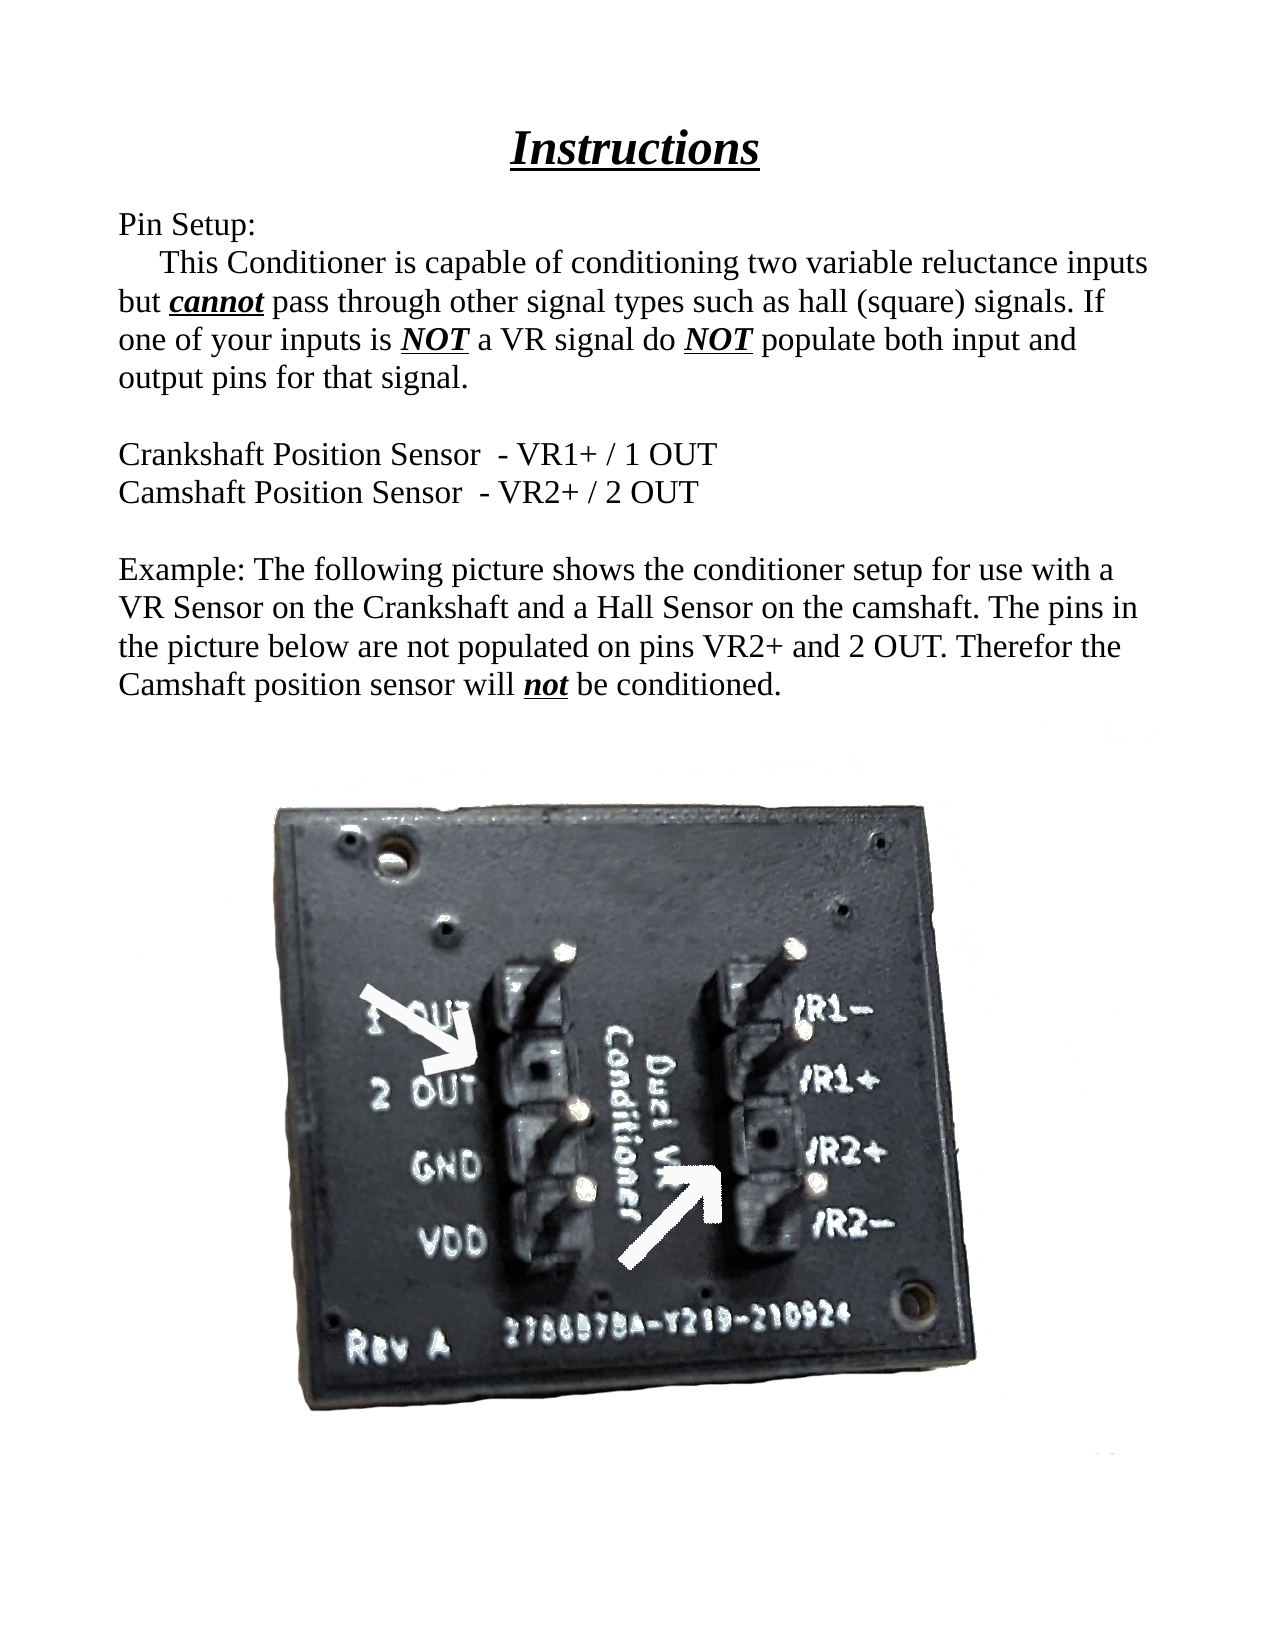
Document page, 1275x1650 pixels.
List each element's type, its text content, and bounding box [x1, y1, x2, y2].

picture [118, 702, 1157, 1455]
text Crankshaft Position Sensor - VR1+ / 1 OUT [118, 434, 1157, 473]
text Camshaft Position Sensor - VR2+ / 2 OUT [118, 473, 1157, 511]
text Example: The following picture shows the conditioner setup for use with a VR Sensor on the Crankshaft and a Hall Sensor on the camshaft. The pins in the picture below are not populated on pins VR2+ and 2 OUT. Therefor the Camshaft position sensor will not be conditioned. [118, 549, 1157, 702]
text Pin Setup: [118, 204, 1157, 243]
text This Conditioner is capable of conditioning two variable reluctance inputs but cannot pass through other signal types such as hall (square) signals. If one of your inputs is NOT a VR signal do NOT populate both input and output pins for that signal. [118, 243, 1157, 396]
text Instructions [118, 118, 1157, 176]
